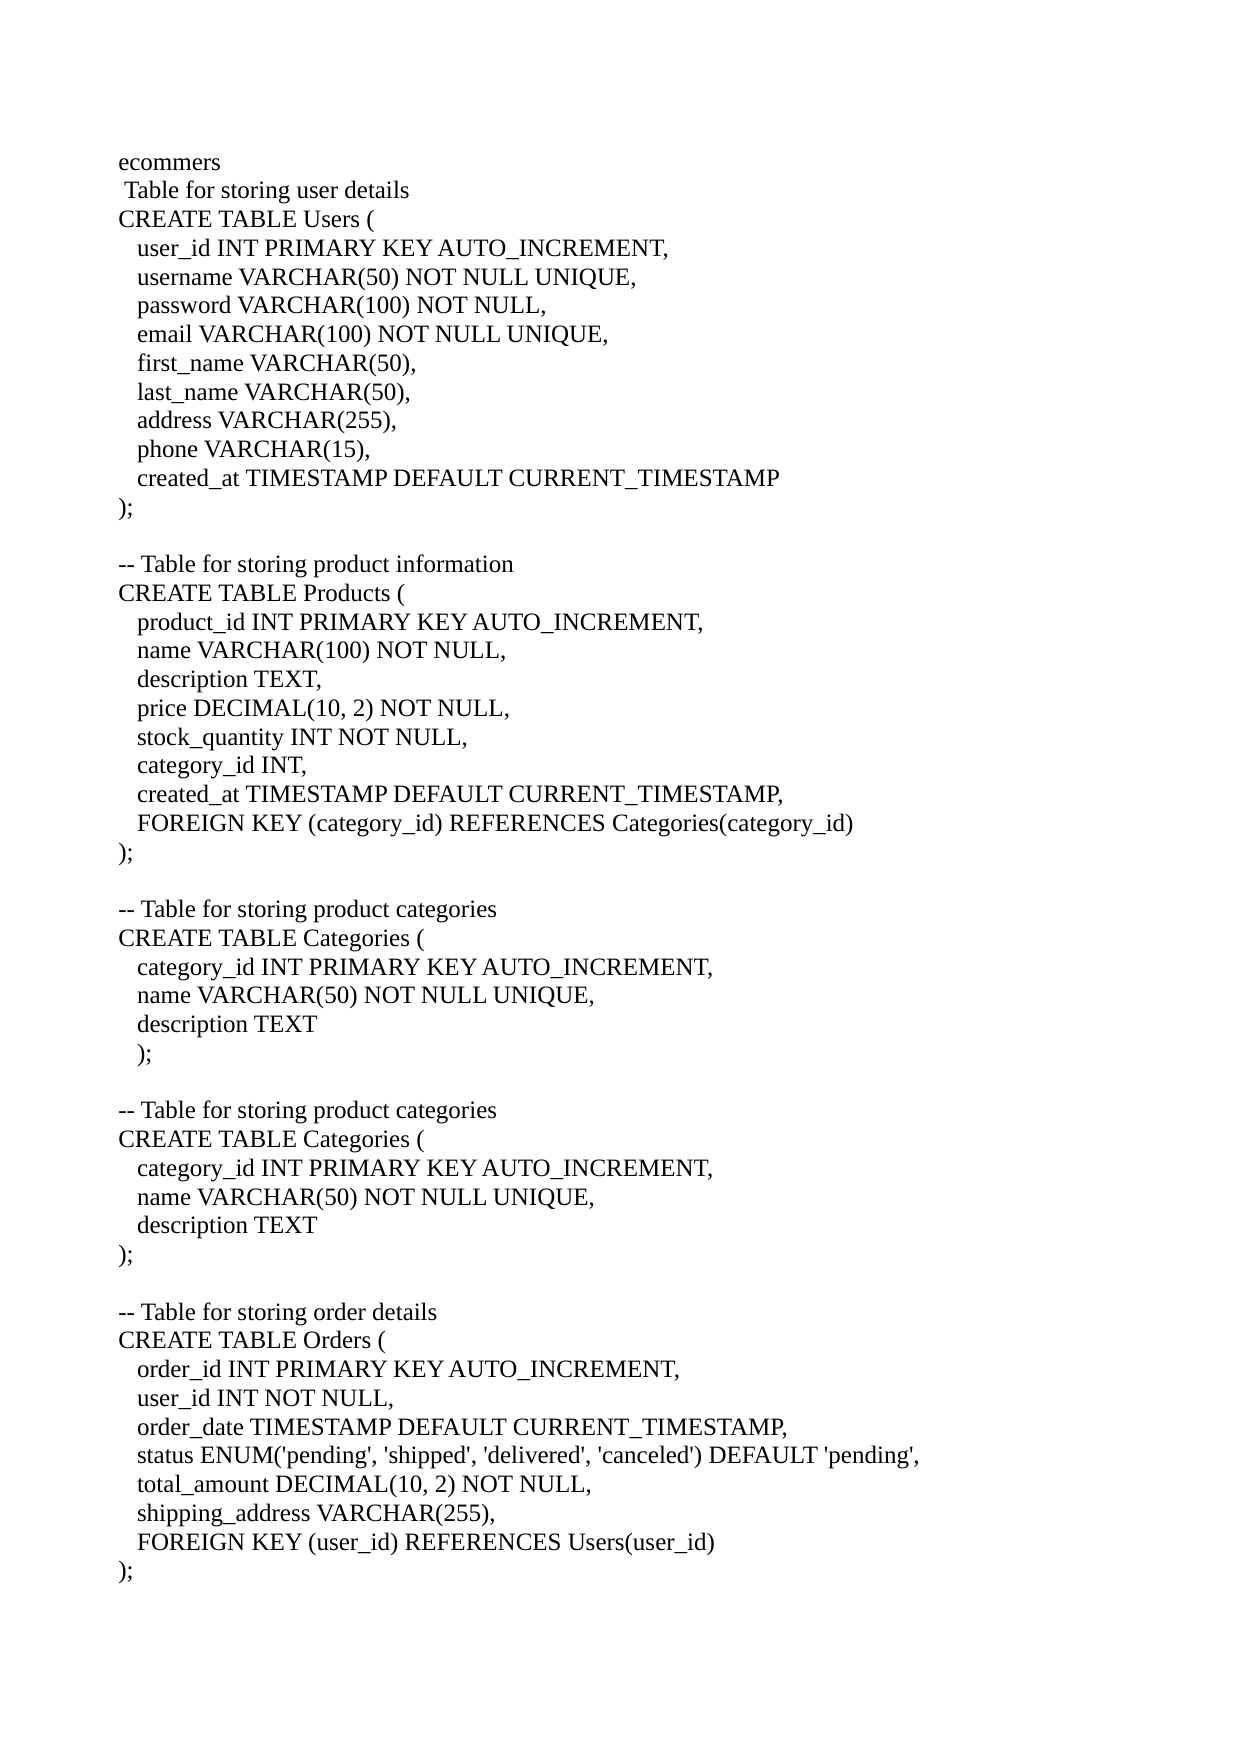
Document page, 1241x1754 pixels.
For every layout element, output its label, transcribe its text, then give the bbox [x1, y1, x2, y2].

text status ENUM('pending', 'shipped', 'delivered', 'canceled') DEFAULT 'pending', [118, 1441, 1122, 1469]
text created_at TIMESTAMP DEFAULT CURRENT_TIMESTAMP [118, 463, 1122, 492]
text password VARCHAR(100) NOT NULL, [118, 291, 1122, 319]
text order_date TIMESTAMP DEFAULT CURRENT_TIMESTAMP, [118, 1412, 1122, 1441]
text ); [118, 1038, 1122, 1067]
text name VARCHAR(50) NOT NULL UNIQUE, [118, 1182, 1122, 1211]
text stock_quantity INT NOT NULL, [118, 722, 1122, 751]
text price DECIMAL(10, 2) NOT NULL, [118, 693, 1122, 722]
text user_id INT NOT NULL, [118, 1383, 1122, 1412]
text name VARCHAR(50) NOT NULL UNIQUE, [118, 981, 1122, 1009]
text CREATE TABLE Orders ( [118, 1326, 1122, 1354]
text CREATE TABLE Categories ( [118, 923, 1122, 952]
text user_id INT PRIMARY KEY AUTO_INCREMENT, [118, 233, 1122, 262]
text -- Table for storing product information [118, 549, 1122, 578]
text ecommers [118, 147, 1122, 176]
text -- Table for storing order details [118, 1297, 1122, 1326]
text order_id INT PRIMARY KEY AUTO_INCREMENT, [118, 1354, 1122, 1383]
text CREATE TABLE Users ( [118, 204, 1122, 233]
text Table for storing user details [118, 176, 1122, 204]
text FOREIGN KEY (category_id) REFERENCES Categories(category_id) [118, 808, 1122, 837]
text address VARCHAR(255), [118, 406, 1122, 434]
text first_name VARCHAR(50), [118, 348, 1122, 377]
text -- Table for storing product categories [118, 1096, 1122, 1124]
text ); [118, 1556, 1122, 1584]
text category_id INT, [118, 751, 1122, 779]
text ); [118, 492, 1122, 521]
text CREATE TABLE Products ( [118, 578, 1122, 607]
text -- Table for storing product categories [118, 894, 1122, 923]
text FOREIGN KEY (user_id) REFERENCES Users(user_id) [118, 1527, 1122, 1556]
text product_id INT PRIMARY KEY AUTO_INCREMENT, [118, 607, 1122, 636]
text phone VARCHAR(15), [118, 434, 1122, 463]
text CREATE TABLE Categories ( [118, 1124, 1122, 1153]
text total_amount DECIMAL(10, 2) NOT NULL, [118, 1469, 1122, 1498]
text email VARCHAR(100) NOT NULL UNIQUE, [118, 319, 1122, 348]
text description TEXT, [118, 664, 1122, 693]
text name VARCHAR(100) NOT NULL, [118, 636, 1122, 664]
text shipping_address VARCHAR(255), [118, 1498, 1122, 1527]
text category_id INT PRIMARY KEY AUTO_INCREMENT, [118, 952, 1122, 981]
text category_id INT PRIMARY KEY AUTO_INCREMENT, [118, 1153, 1122, 1182]
text ); [118, 837, 1122, 866]
text created_at TIMESTAMP DEFAULT CURRENT_TIMESTAMP, [118, 779, 1122, 808]
text last_name VARCHAR(50), [118, 377, 1122, 406]
text description TEXT [118, 1009, 1122, 1038]
text description TEXT [118, 1211, 1122, 1239]
text ); [118, 1239, 1122, 1268]
text username VARCHAR(50) NOT NULL UNIQUE, [118, 262, 1122, 291]
